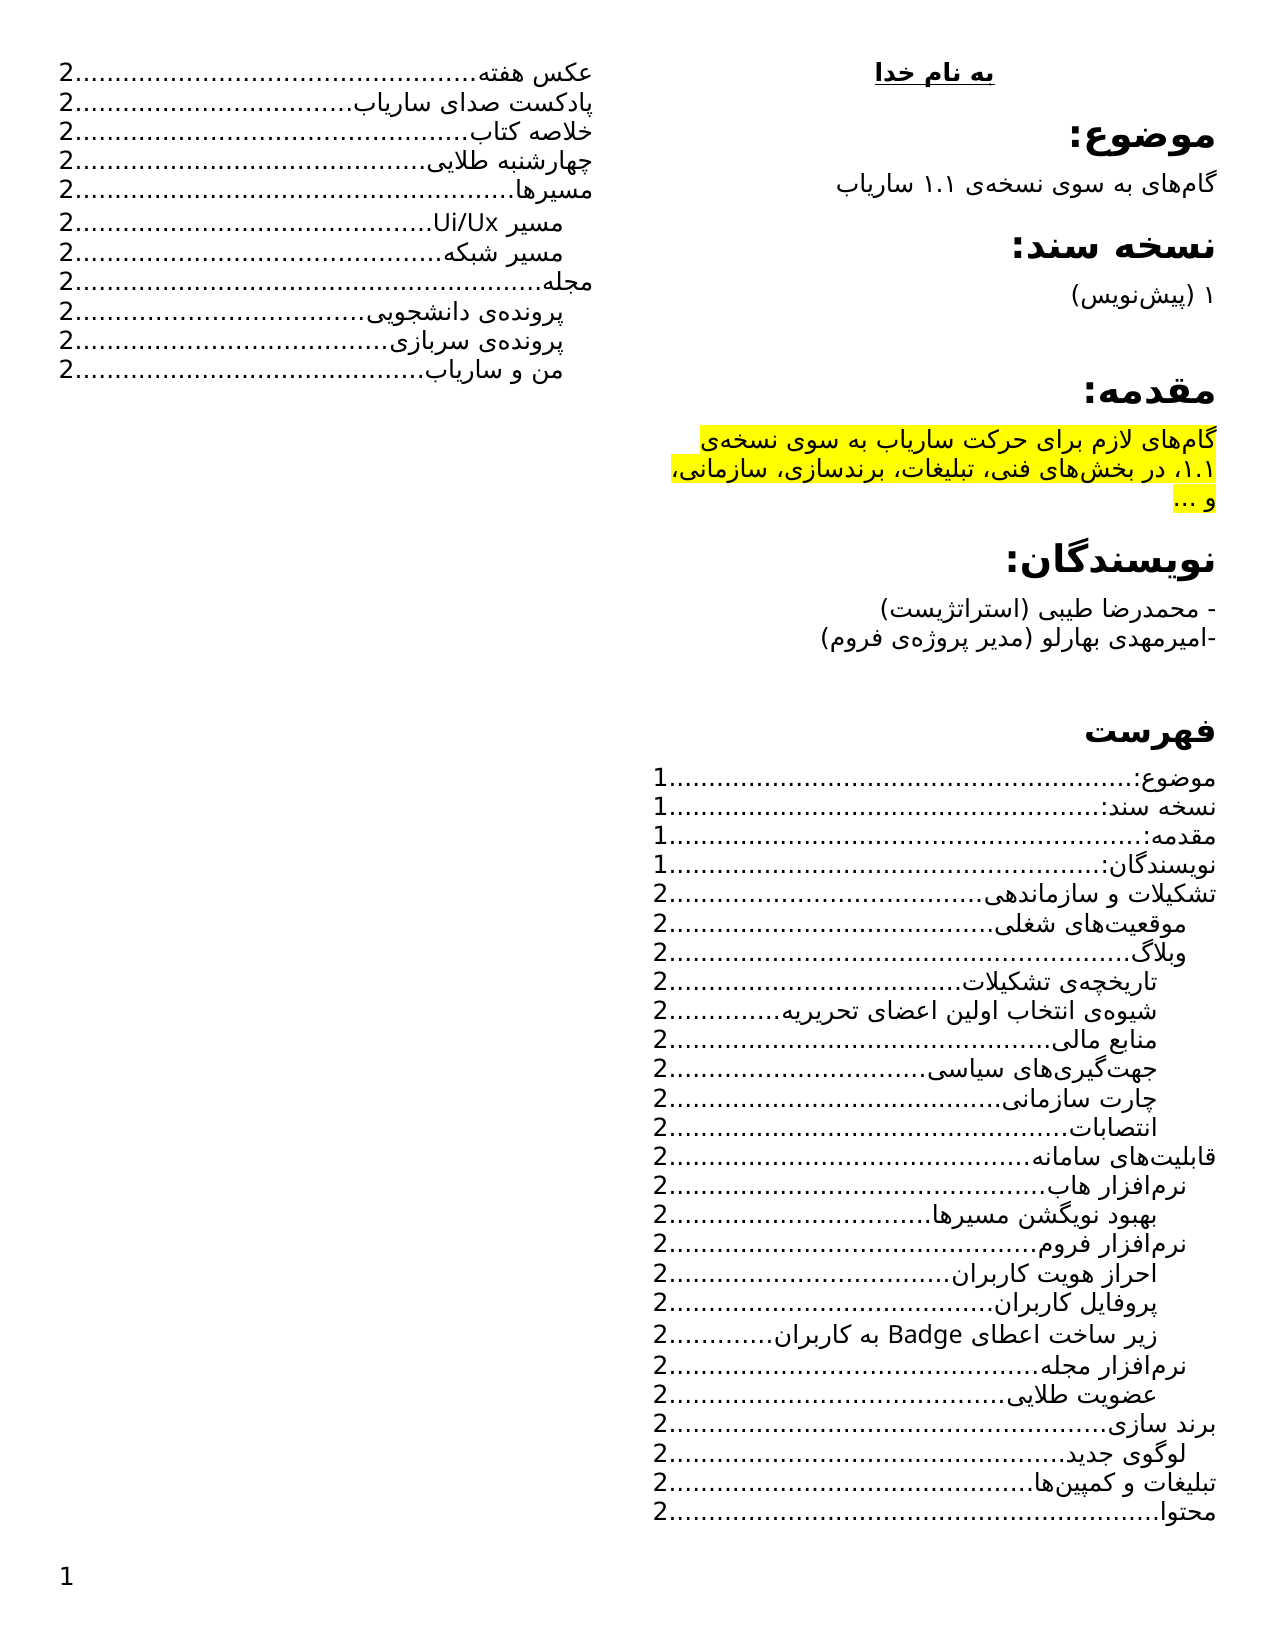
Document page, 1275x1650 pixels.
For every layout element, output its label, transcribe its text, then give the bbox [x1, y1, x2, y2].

text موقعیت‌های شغلی 2 [652, 909, 1187, 938]
text پرونده‌ی دانشجویی 2 [58, 297, 563, 326]
text نویسندگان: 1 [652, 851, 1216, 880]
text احراز هویت کاربران 2 [652, 1259, 1157, 1288]
subtitle نسخه سند: [652, 223, 1216, 268]
text نرم‌افزار هاب 2 [652, 1171, 1187, 1201]
text عکس هفته 2 [58, 58, 593, 88]
text تبلیغات و کمپین‌ها 2 [652, 1468, 1216, 1497]
text برند سازی 2 [652, 1409, 1216, 1439]
text نسخه سند: 1 [652, 792, 1216, 821]
text چارت سازمانی 2 [652, 1084, 1157, 1113]
text -امیرمهدی بهارلو (مدیر پروژه‌ی فروم) [652, 623, 1216, 653]
text مقدمه: 1 [652, 821, 1216, 851]
text مسیر شبکه 2 [58, 238, 563, 268]
text مسیر‌ها 2 [58, 175, 593, 204]
text عضویت طلایی 2 [652, 1380, 1157, 1409]
text مجله 2 [58, 268, 593, 297]
text زیر ساخت اعطای Badge به کاربران 2 [652, 1317, 1157, 1351]
text تاریخچه‌ی تشکیلات 2 [652, 967, 1157, 996]
text چهارشنبه طلایی 2 [58, 146, 593, 175]
text من و ساریاب 2 [58, 355, 563, 384]
text بهبود نویگشن مسیر‌ها 2 [652, 1201, 1157, 1230]
subtitle نویسندگان: [652, 538, 1216, 582]
text منابع مالی 2 [652, 1026, 1157, 1055]
text موضوع: 1 [652, 763, 1216, 792]
text قابلیت‌های سامانه 2 [652, 1142, 1216, 1171]
text پرونده‌ی سربازی 2 [58, 326, 563, 355]
text گام‌های به سوی نسخه‌ی ۱.۱ ساریاب [652, 169, 1216, 198]
text گام‌های لازم برای حرکت ساریاب به سوی نسخه‌ی ۱.۱، در بخش‌های فنی، تبلیغات، برندسازی، سازمانی، و ... [652, 425, 1216, 513]
subtitle مقدمه: [652, 368, 1216, 413]
text به نام خدا [652, 58, 1216, 88]
text پروفایل کاربران 2 [652, 1288, 1157, 1317]
text شیوه‌ی انتخاب اولین اعضای تحریریه 2 [652, 996, 1157, 1026]
text خلاصه کتاب 2 [58, 117, 593, 146]
text نرم‌افزار فروم 2 [652, 1230, 1187, 1259]
text ۱ (پیش‌نویس) [652, 280, 1216, 309]
text وبلاگ 2 [652, 938, 1187, 967]
text تشکیلات و سازماندهی 2 [652, 880, 1216, 909]
text لوگوی جدید 2 [652, 1439, 1187, 1468]
text محتوا 2 [652, 1497, 1216, 1526]
text پادکست صدای ساریاب 2 [58, 88, 593, 117]
text - محمدرضا طیبی (استراتژیست) [652, 594, 1216, 623]
text جهت‌گیری‌های سیاسی 2 [652, 1055, 1157, 1084]
text نرم‌افزار مجله 2 [652, 1351, 1187, 1380]
subtitle فهرست [652, 712, 1216, 751]
text انتصابات 2 [652, 1113, 1157, 1142]
subtitle موضوع: [652, 113, 1216, 157]
text مسیر Ui/Ux 2 [58, 204, 563, 238]
